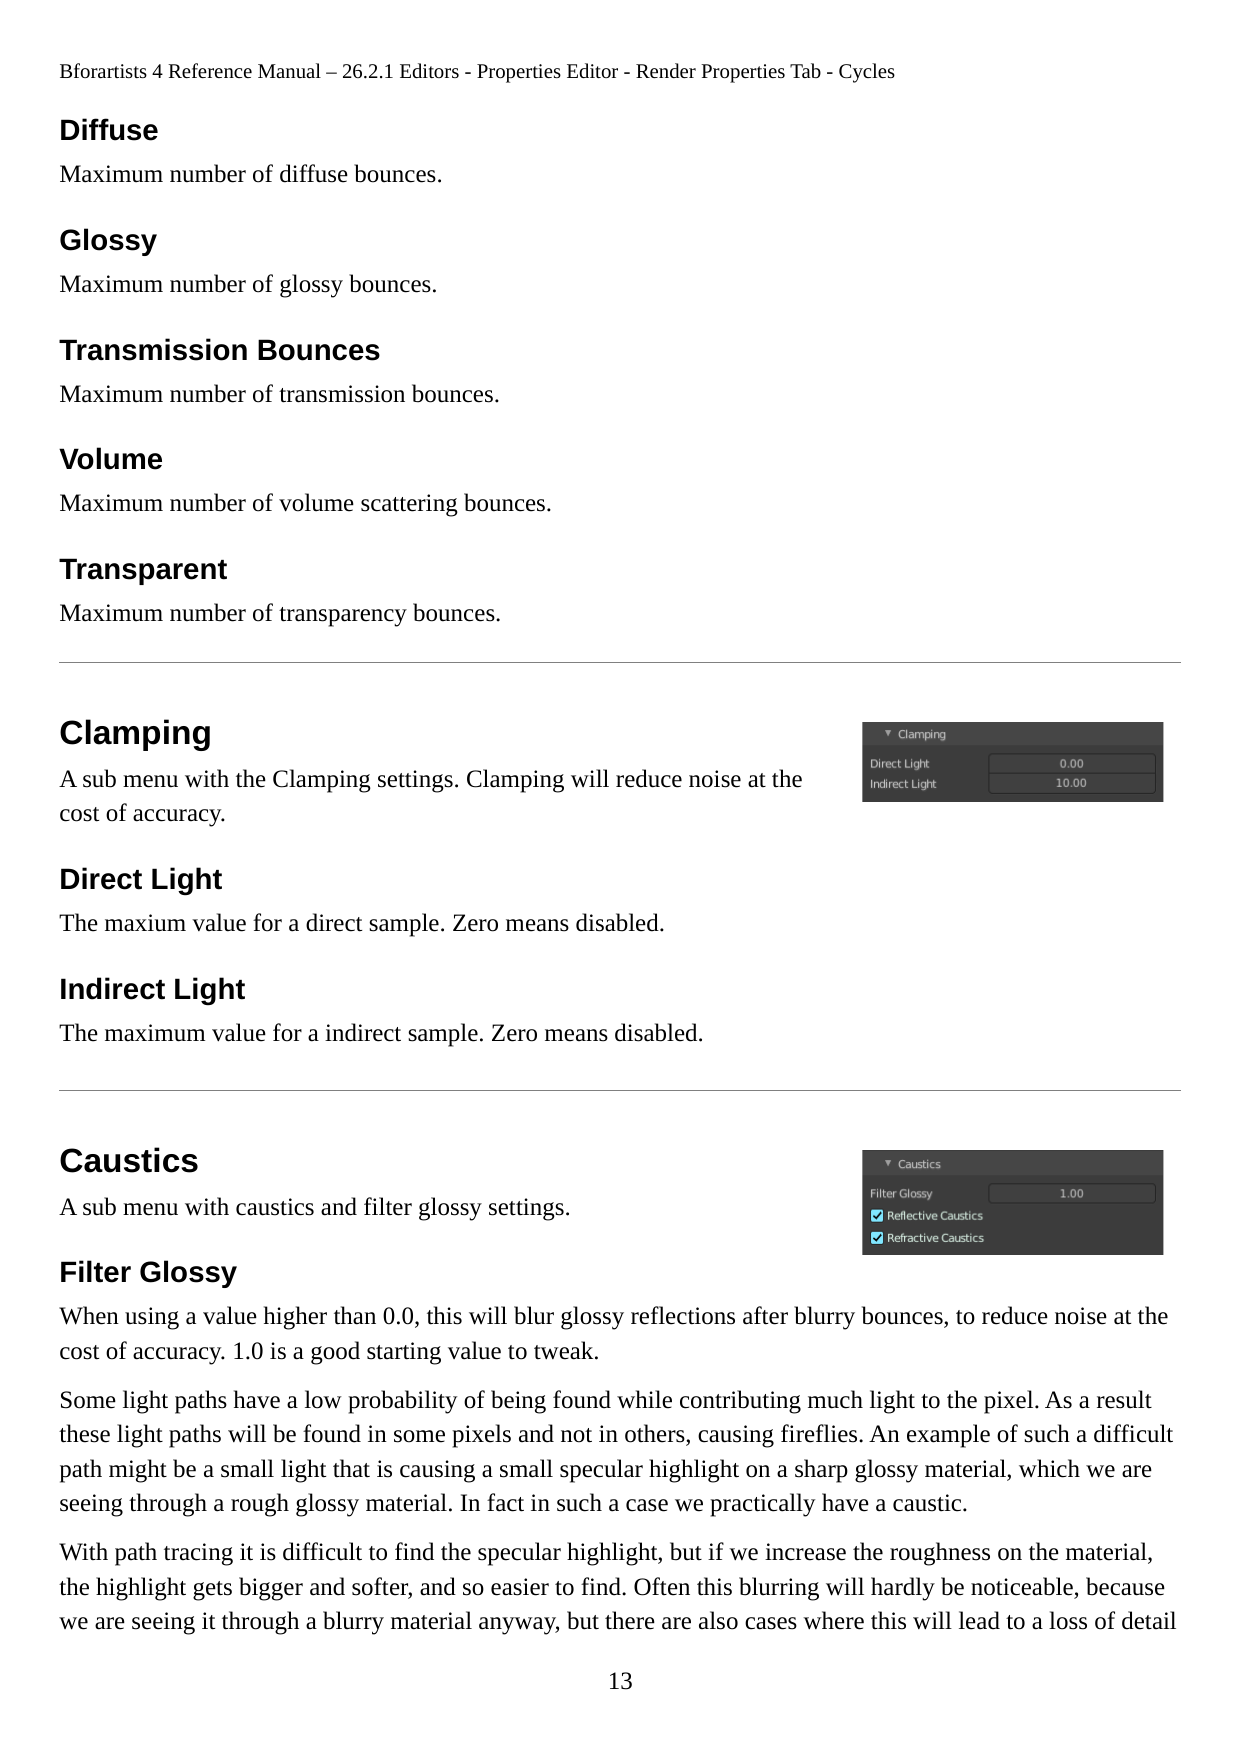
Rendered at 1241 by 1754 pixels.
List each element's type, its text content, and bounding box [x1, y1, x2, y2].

text The maximum value for a indirect sample. Zero means disabled. [59, 1018, 1181, 1047]
text A sub menu with the Clamping settings. Clamping will reduce noise at the cost of accuracy. [59, 764, 1181, 827]
text When using a value higher than 0.0, this will blur glossy reflections after blurry bounces, to reduce noise at the cost of accuracy. 1.0 is a good starting value to tweak. [59, 1301, 1181, 1365]
text Maximum number of transparency bounces. [59, 598, 1181, 627]
text Maximum number of diffuse bounces. [59, 159, 1181, 188]
text With path tracing it is difficult to find the specular highlight, but if we increase the roughness on the material, the highlight gets bigger and softer, and so easier to find. Often this blurring will hardly be noticeable, because we are seeing it through a blurry material anyway, but there are also cases where this will lead to a loss of detail [59, 1537, 1181, 1635]
text Some light paths have a low probability of being found while contributing much light to the pixel. As a result these light paths will be found in some pixels and not in others, causing fireflies. An example of such a difficult path might be a small light that is causing a small specular highlight on a sharp glossy material, which we are seeing through a rough glossy material. In fact in such a case we practically have a caustic. [59, 1385, 1181, 1517]
subtitle Direct Light [59, 862, 1181, 896]
picture [862, 722, 1164, 802]
subtitle Glossy [59, 222, 1181, 256]
text Maximum number of volume scattering bounces. [59, 488, 1181, 517]
subtitle Diffuse [59, 113, 1181, 146]
text The maxium value for a direct sample. Zero means disabled. [59, 908, 1181, 937]
subtitle Filter Glossy [59, 1255, 1181, 1289]
text A sub menu with caustics and filter glossy settings. [59, 1192, 862, 1220]
subtitle Transparent [59, 552, 1181, 586]
text Maximum number of transmission bounces. [59, 379, 1181, 407]
picture [862, 1150, 1164, 1255]
subtitle Volume [59, 442, 1181, 476]
subtitle Indirect Light [59, 972, 1181, 1005]
text Maximum number of glossy bounces. [59, 269, 1181, 297]
subtitle Clamping [59, 712, 1181, 751]
subtitle Transmission Bounces [59, 332, 1181, 366]
subtitle Caustics [59, 1140, 1181, 1179]
